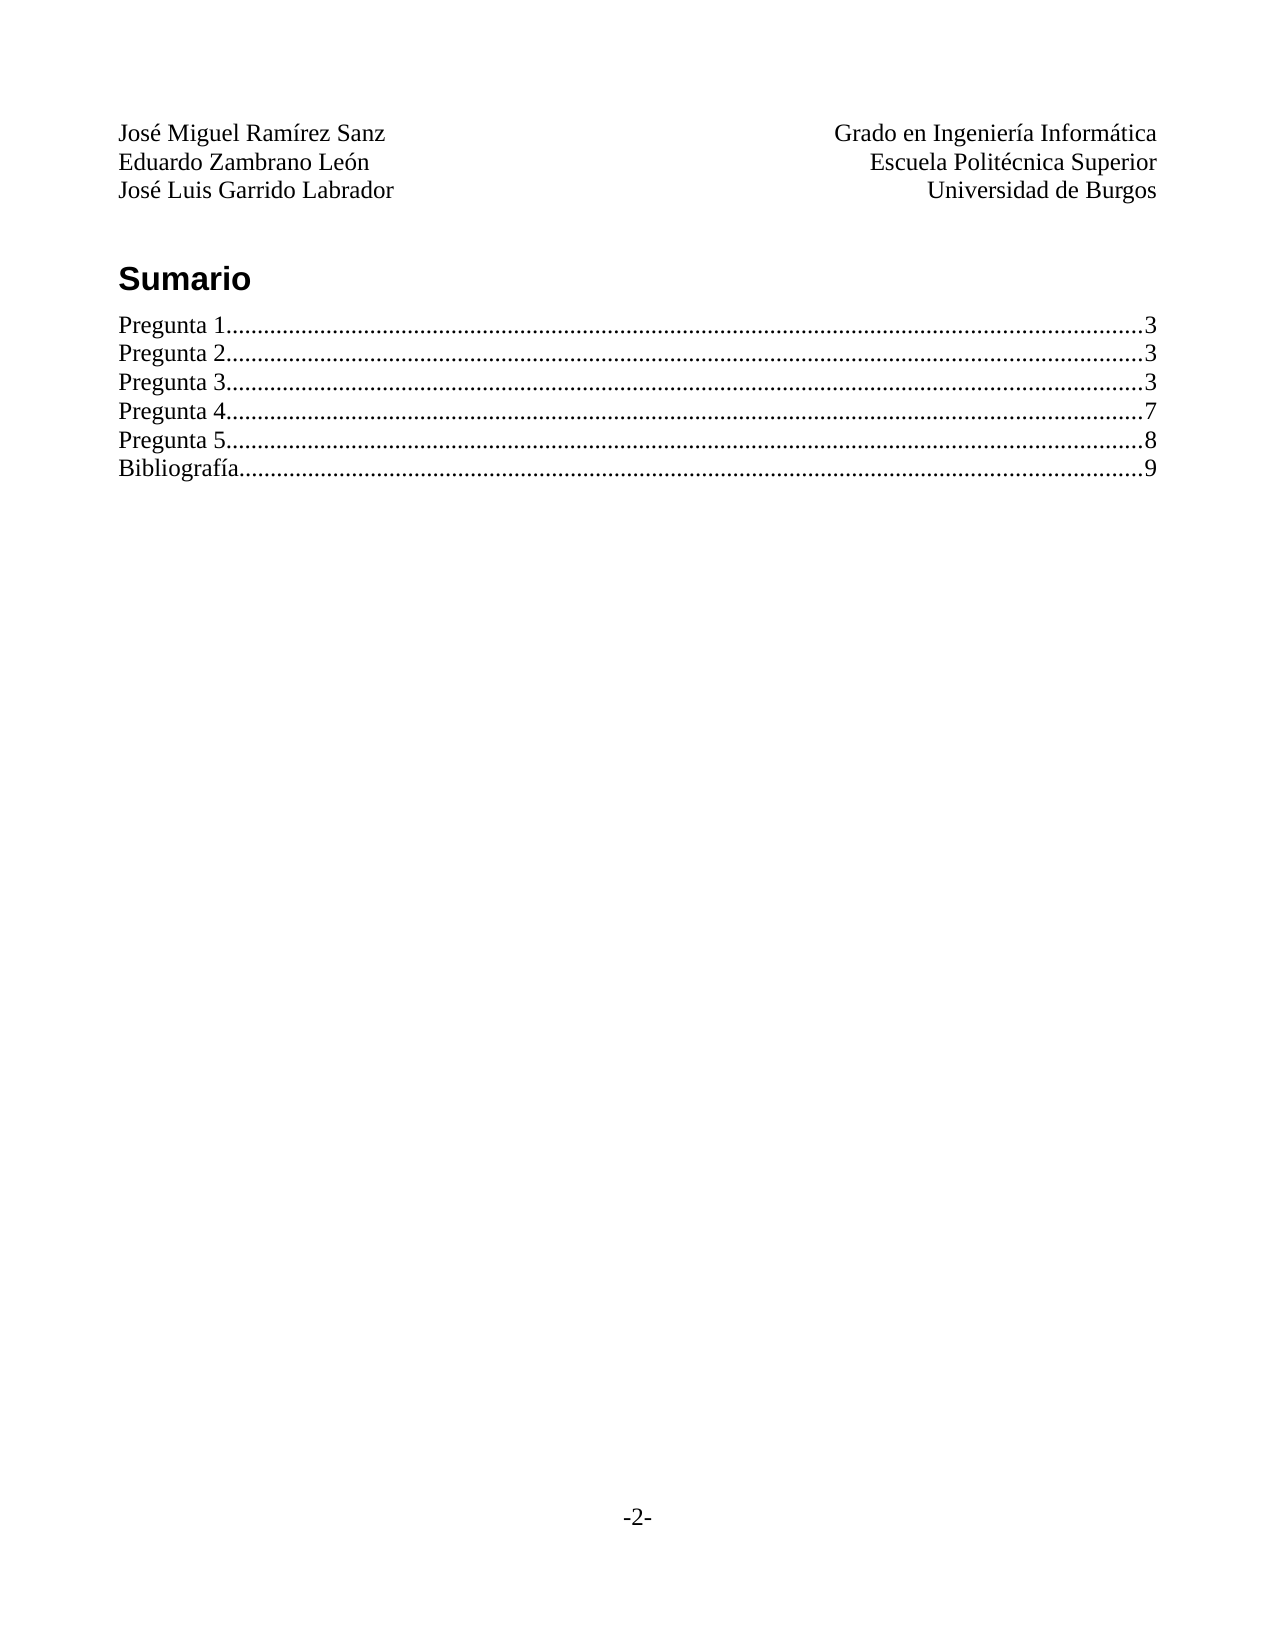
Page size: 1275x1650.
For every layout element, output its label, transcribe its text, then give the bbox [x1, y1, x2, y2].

text Pregunta 2 3 [118, 338, 1157, 367]
text Pregunta 5 8 [118, 425, 1157, 453]
text Bibliografía 9 [118, 453, 1157, 482]
text Pregunta 3 3 [118, 367, 1157, 396]
text Pregunta 4 7 [118, 396, 1157, 425]
text Pregunta 1 3 [118, 310, 1157, 338]
subtitle Sumario [118, 259, 1157, 297]
